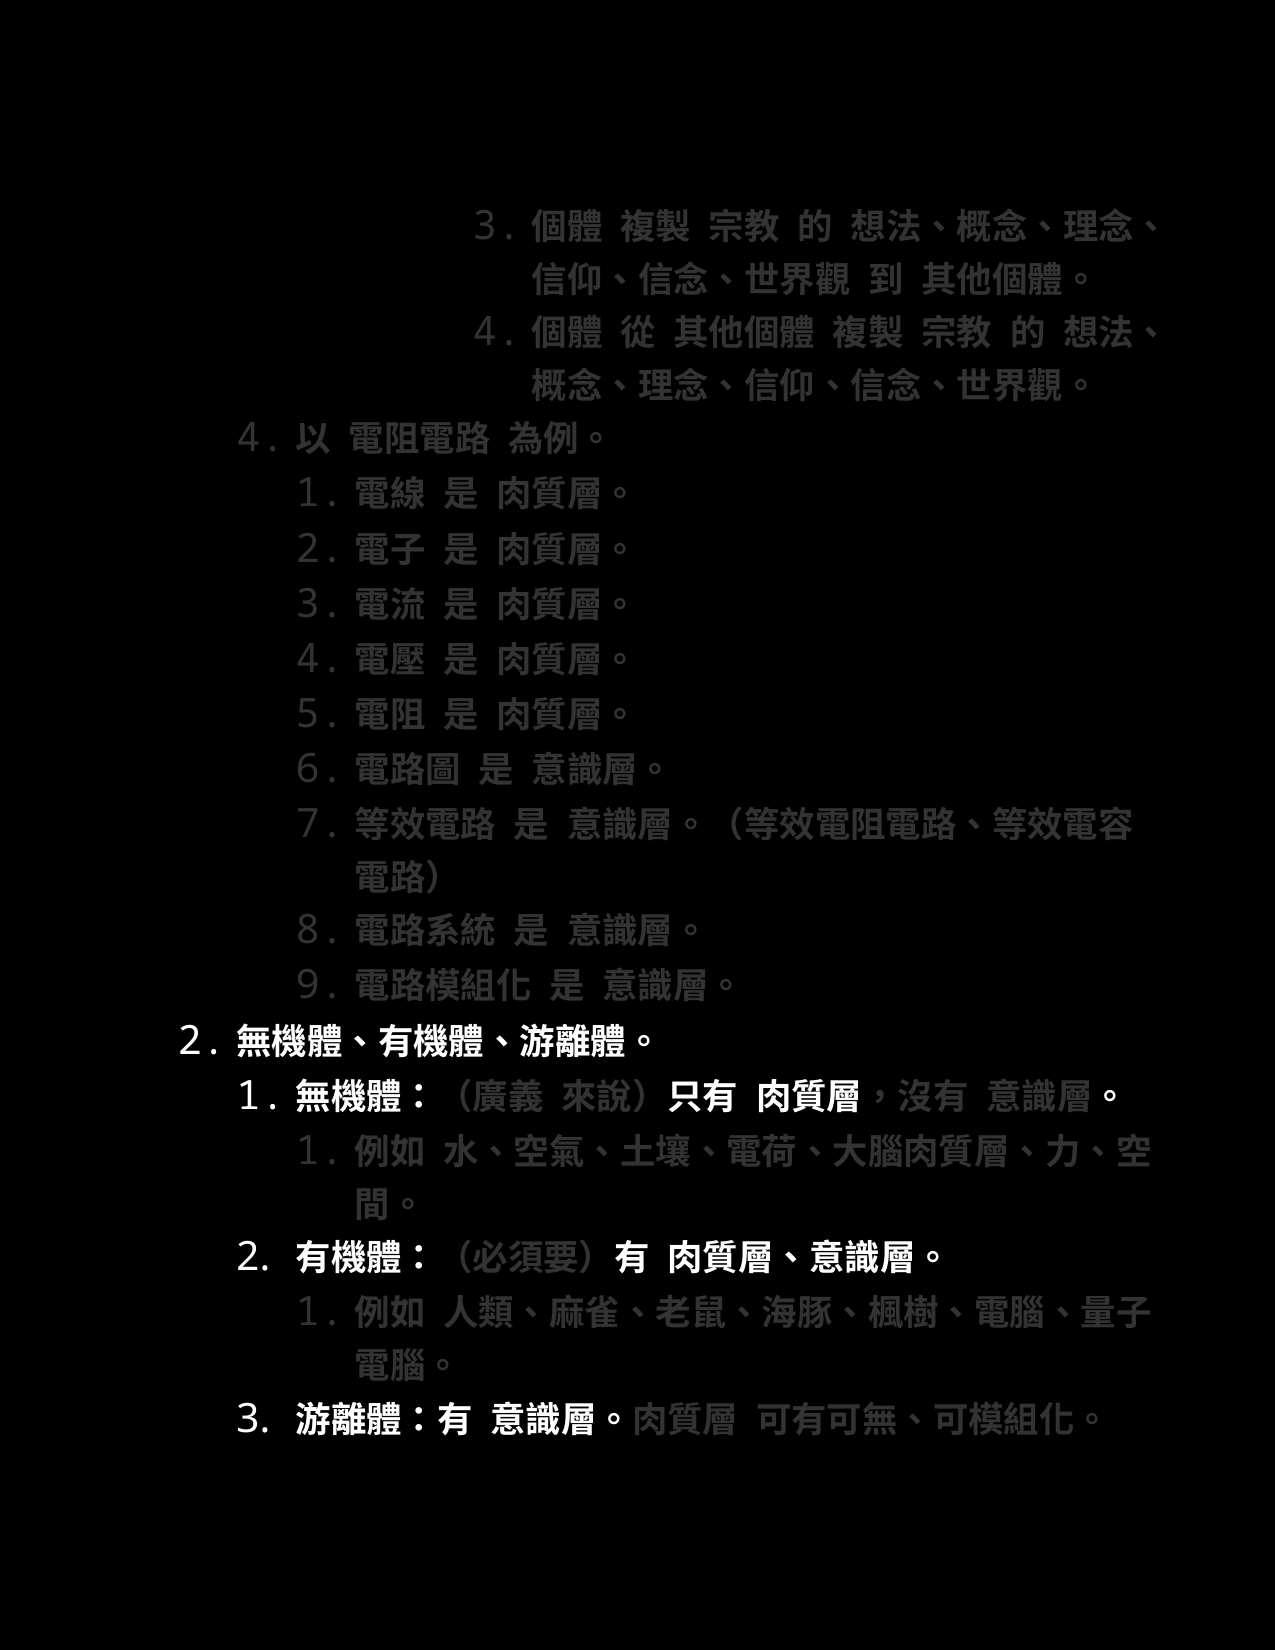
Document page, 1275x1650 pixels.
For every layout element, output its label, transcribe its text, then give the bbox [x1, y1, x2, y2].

list 電路圖 是 意識層。 [295, 739, 1157, 794]
list 游離體：有 意識層。肉質層 可有可無、可模組化。 [236, 1389, 1157, 1444]
list 電壓 是 肉質層。 [295, 629, 1157, 684]
list 無機體：（廣義 來說）只有 肉質層，沒有 意識層。 [236, 1066, 1157, 1121]
list 個體 從 其他個體 複製 宗教 的 想法、概念、理念、信仰、信念、世界觀。 [472, 302, 1157, 408]
list 等效電路 是 意識層。（等效電阻電路、等效電容電路） [295, 794, 1157, 901]
list 以 電阻電路 為例。 [236, 408, 1157, 464]
list 例如 人類、麻雀、老鼠、海豚、楓樹、電腦、量子電腦。 [295, 1282, 1157, 1389]
list 無機體、有機體、游離體。 [177, 1011, 1157, 1066]
list 有機體：（必須要）有 肉質層、意識層。 [236, 1227, 1157, 1282]
list 電阻 是 肉質層。 [295, 684, 1157, 739]
list 電路系統 是 意識層。 [295, 901, 1157, 956]
list 個體 複製 宗教 的 想法、概念、理念、信仰、信念、世界觀 到 其他個體。 [472, 196, 1157, 302]
list 例如 水、空氣、土壤、電荷、大腦肉質層、力、空間。 [295, 1121, 1157, 1227]
list 電子 是 肉質層。 [295, 519, 1157, 574]
list 電線 是 肉質層。 [295, 464, 1157, 519]
list 電流 是 肉質層。 [295, 574, 1157, 629]
list 電路模組化 是 意識層。 [295, 956, 1157, 1011]
